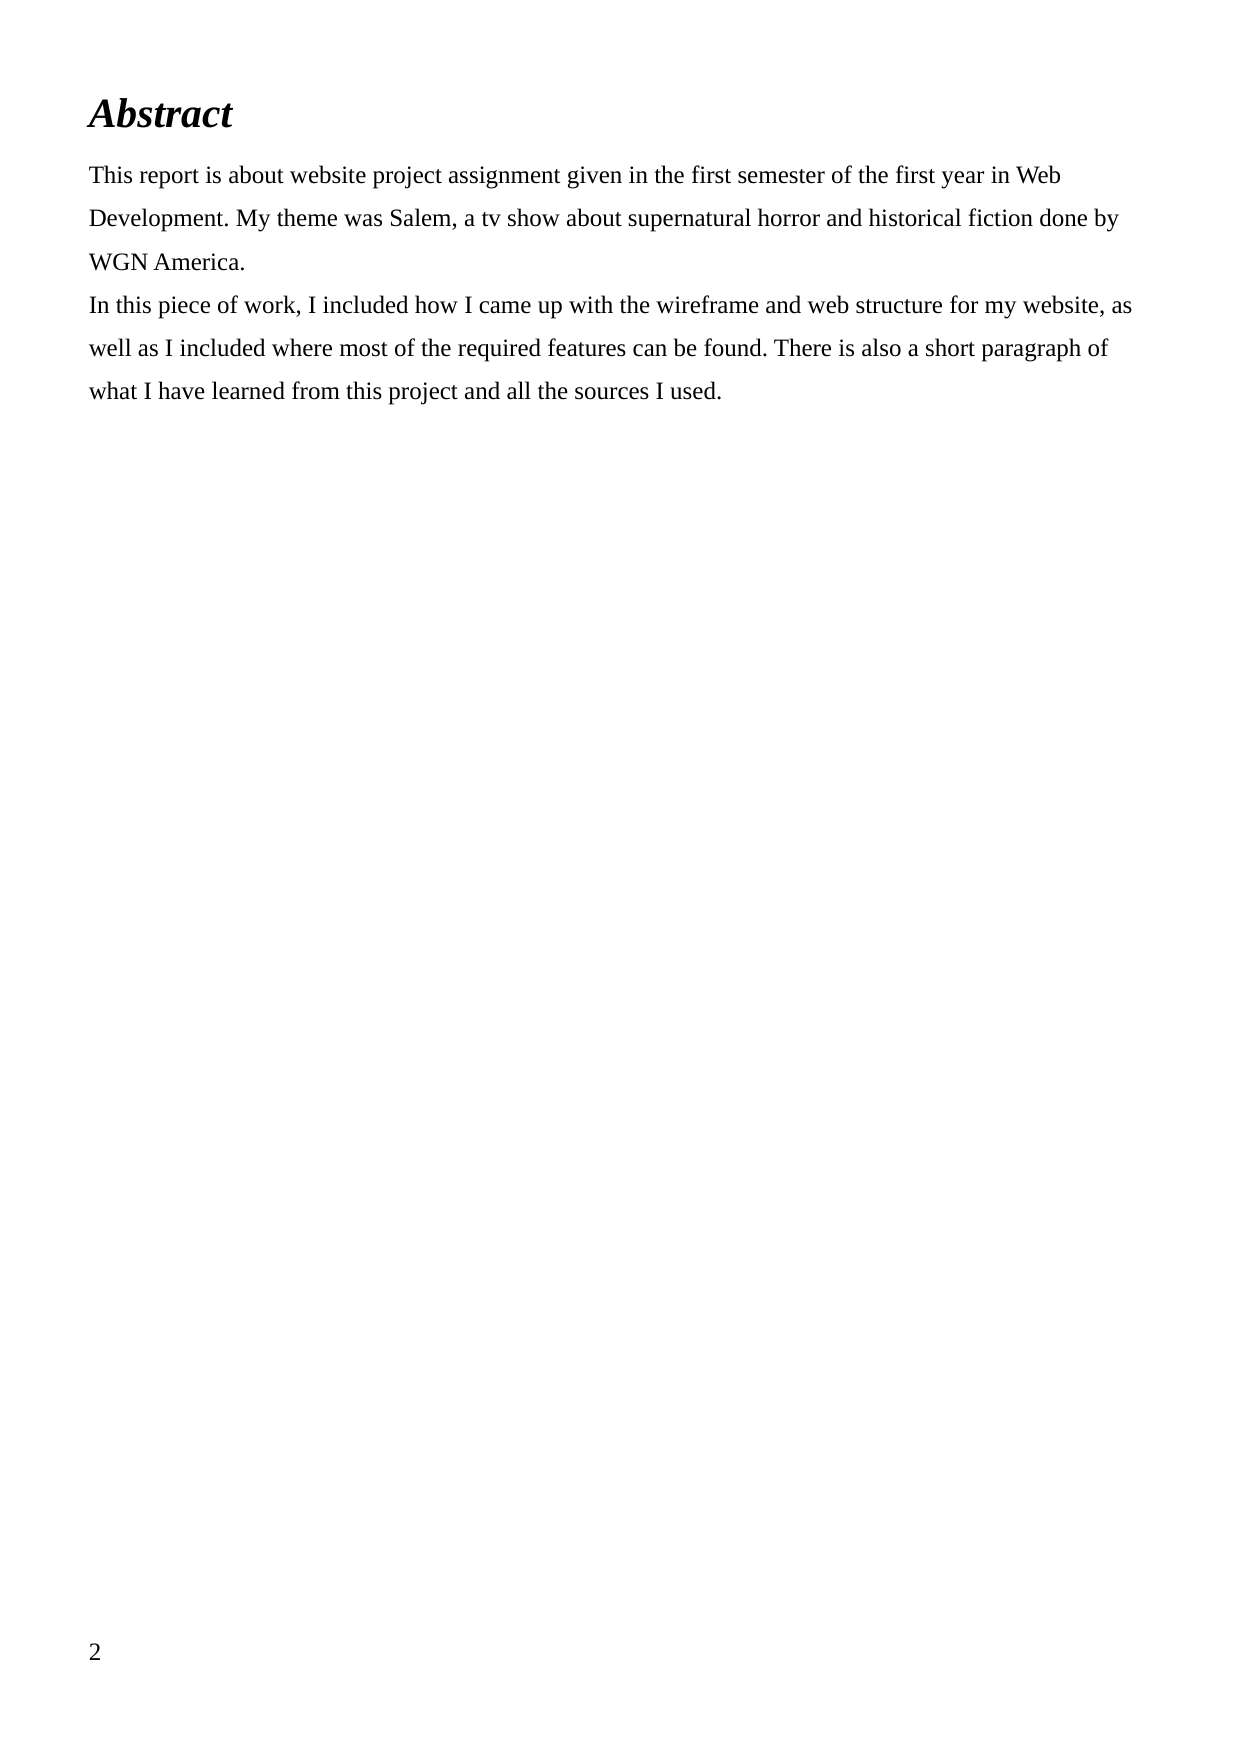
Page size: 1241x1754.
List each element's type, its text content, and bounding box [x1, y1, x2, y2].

text In this piece of work, I included how I came up with the wireframe and web structure for my website, as well as I included where most of the required features can be found. There is also a short paragraph of what I have learned from this project and all the sources I used. [88, 290, 1152, 405]
text Abstract [88, 88, 1152, 136]
text This report is about website project assignment given in the first semester of the first year in Web Development. My theme was Salem, a tv show about supernatural horror and historical fiction done by WGN America. [88, 160, 1152, 275]
